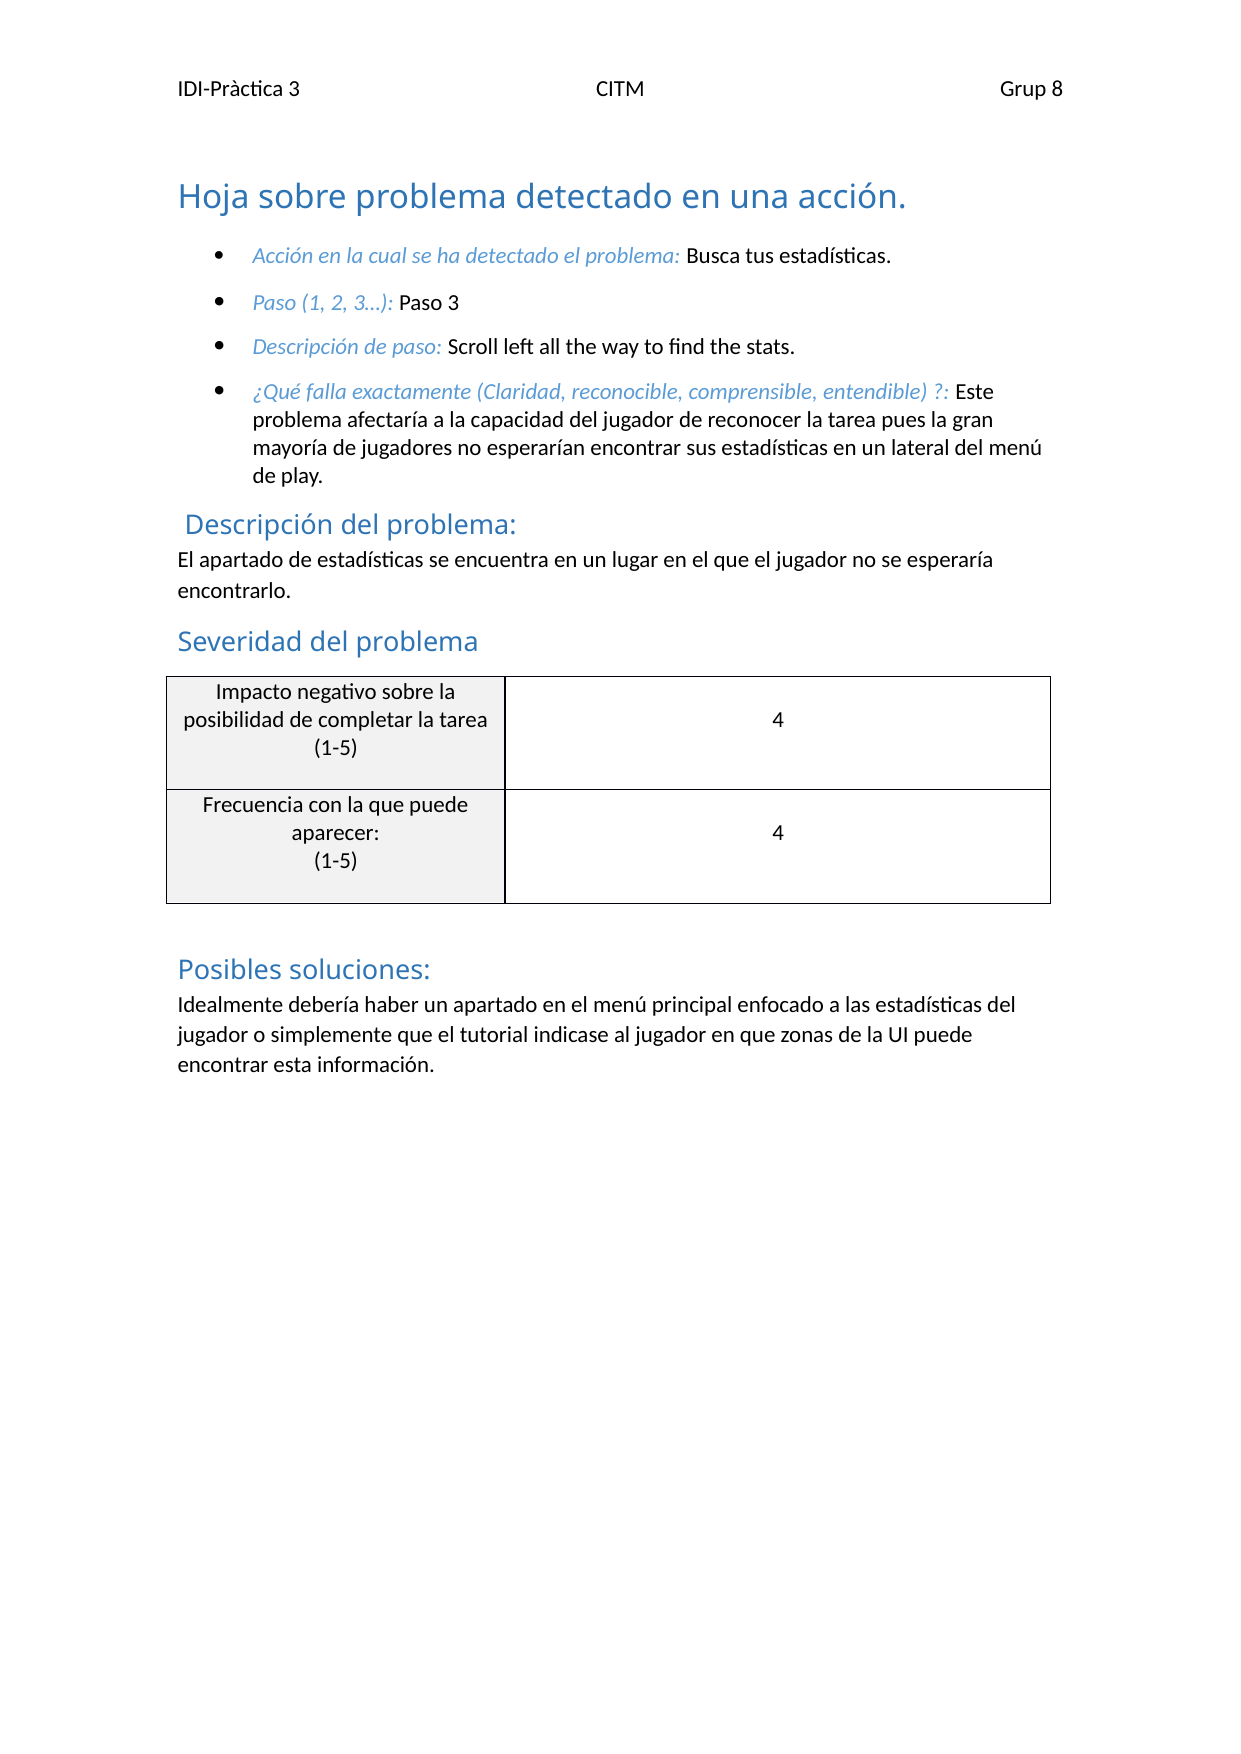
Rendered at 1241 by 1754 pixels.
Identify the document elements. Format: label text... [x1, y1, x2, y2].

text El apartado de estadísticas se encuentra en un lugar en el que el jugador no se esperaría encontrarlo. [177, 546, 1063, 604]
list Paso (1, 2, 3…): Paso 3 [215, 288, 1063, 316]
list ¿Qué falla exactamente (Claridad, reconocible, comprensible, entendible) ?: Este problema afectaría a la capacidad del jugador de reconocer la tarea pues la gran mayoría de jugadores no esperarían encontrar sus estadísticas en un lateral del menú de play. [215, 377, 1063, 489]
list Acción en la cual se ha detectado el problema: Busca tus estadísticas. [215, 241, 1063, 269]
table_cell 4 [506, 790, 1050, 902]
subtitle Hoja sobre problema detectado en una acción. [177, 173, 1063, 218]
table_header Impacto negativo sobre la posibilidad de completar la tarea (1-5) [167, 677, 504, 789]
text Severidad del problema [177, 623, 1063, 659]
table_header 4 [506, 677, 1050, 789]
text Idealmente debería haber un apartado en el menú principal enfocado a las estadísticas del jugador o simplemente que el tutorial indicase al jugador en que zonas de la UI puede encontrar esta información. [177, 990, 1063, 1078]
subtitle Posibles soluciones: [177, 950, 1063, 987]
table_cell Frecuencia con la que puede aparecer: (1-5) [167, 790, 504, 902]
list Descripción de paso: Scroll left all the way to find the stats. [215, 332, 1063, 360]
subtitle Descripción del problema: [177, 506, 1063, 543]
